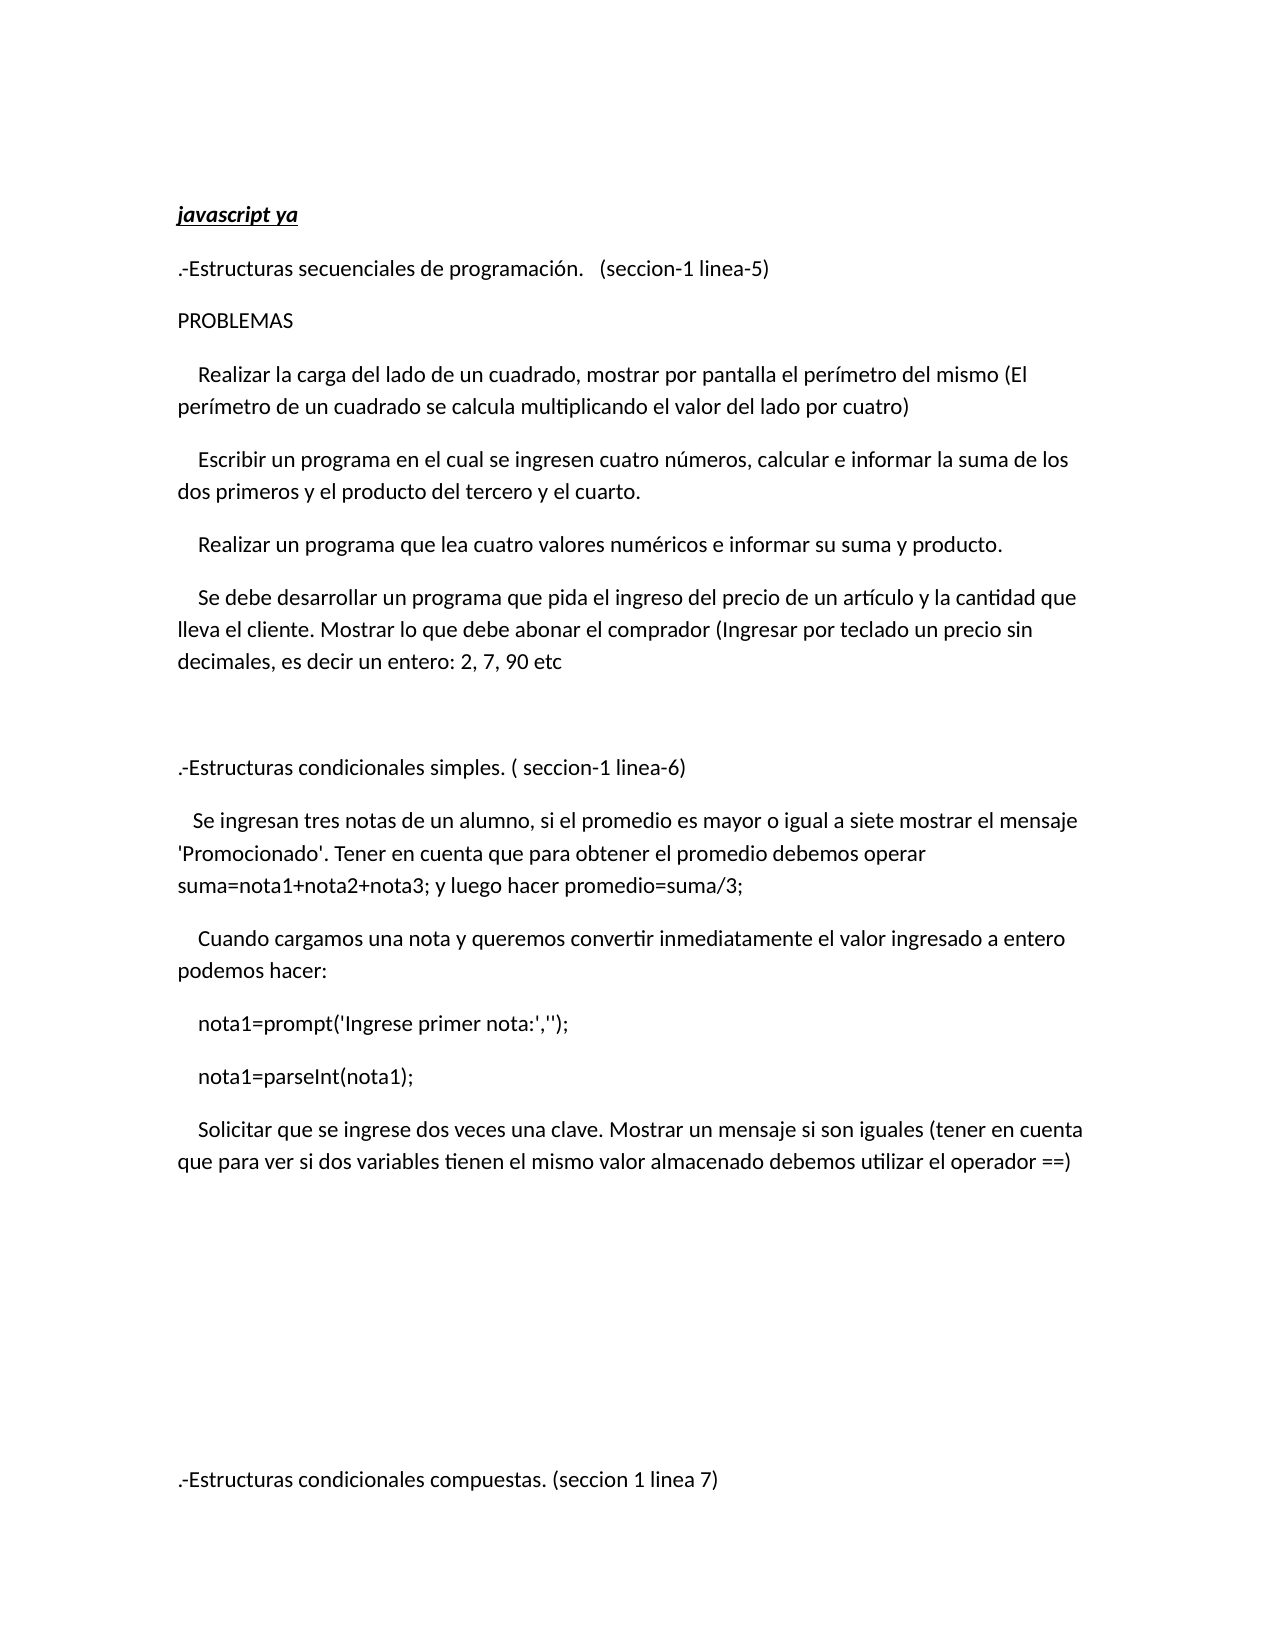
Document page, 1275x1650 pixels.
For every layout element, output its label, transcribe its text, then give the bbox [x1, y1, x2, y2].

text Escribir un programa en el cual se ingresen cuatro números, calcular e informar la suma de los dos primeros y el producto del tercero y el cuarto. [177, 445, 1098, 505]
text Realizar un programa que lea cuatro valores numéricos e informar su suma y producto. [177, 530, 1098, 558]
text Solicitar que se ingrese dos veces una clave. Mostrar un mensaje si son iguales (tener en cuenta que para ver si dos variables tienen el mismo valor almacenado debemos utilizar el operador ==) [177, 1115, 1098, 1175]
text Se debe desarrollar un programa que pida el ingreso del precio de un artículo y la cantidad que lleva el cliente. Mostrar lo que debe abonar el comprador (Ingresar por teclado un precio sin decimales, es decir un entero: 2, 7, 90 etc [177, 583, 1098, 676]
text PROBLEMAS [177, 307, 1098, 335]
text nota1=parseInt(nota1); [177, 1062, 1098, 1090]
text nota1=prompt('Ingrese primer nota:',''); [177, 1009, 1098, 1037]
text Cuando cargamos una nota y queremos convertir inmediatamente el valor ingresado a entero podemos hacer: [177, 924, 1098, 984]
text Realizar la carga del lado de un cuadrado, mostrar por pantalla el perímetro del mismo (El perímetro de un cuadrado se calcula multiplicando el valor del lado por cuatro) [177, 360, 1098, 420]
text .-Estructuras secuenciales de programación. (seccion-1 linea-5) [177, 254, 1098, 282]
text .-Estructuras condicionales compuestas. (seccion 1 linea 7) [177, 1466, 1098, 1493]
text .-Estructuras condicionales simples. ( seccion-1 linea-6) [177, 753, 1098, 782]
text Se ingresan tres notas de un alumno, si el promedio es mayor o igual a siete mostrar el mensaje 'Promocionado'. Tener en cuenta que para obtener el promedio debemos operar suma=nota1+nota2+nota3; y luego hacer promedio=suma/3; [177, 807, 1098, 899]
text javascript ya [177, 201, 1098, 229]
